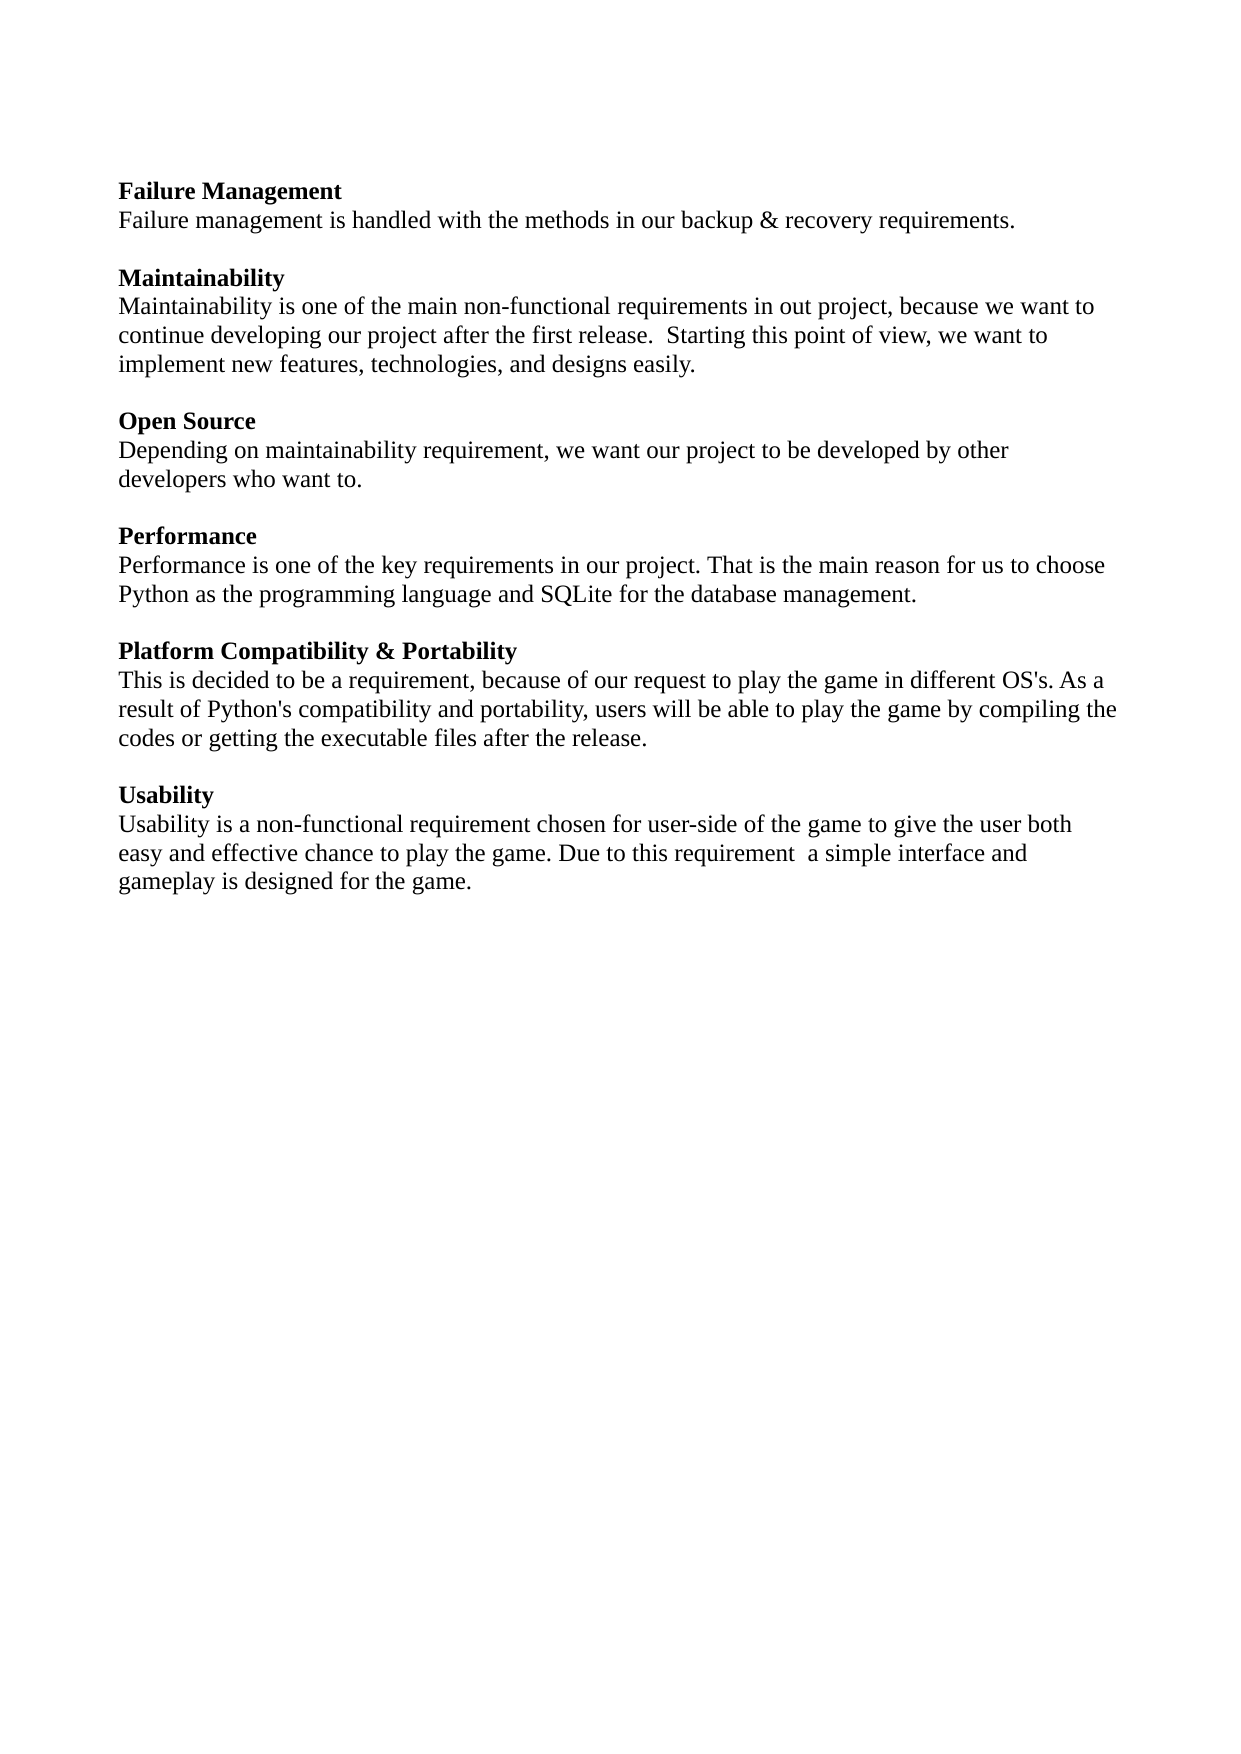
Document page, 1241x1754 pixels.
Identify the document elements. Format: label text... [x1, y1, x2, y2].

text This is decided to be a requirement, because of our request to play the game in different OS's. As a result of Python's compatibility and portability, users will be able to play the game by compiling the codes or getting the executable files after the release. [118, 665, 1122, 751]
text Depending on maintainability requirement, we want our project to be developed by other developers who want to. [118, 435, 1122, 493]
text Maintainability is one of the main non-functional requirements in out project, because we want to continue developing our project after the first release. Starting this point of view, we want to implement new features, technologies, and designs easily. [118, 291, 1122, 378]
text Platform Compatibility & Portability [118, 636, 1122, 665]
text Failure Management [118, 176, 1122, 205]
text Performance is one of the key requirements in our project. That is the main reason for us to choose Python as the programming language and SQLite for the database management. [118, 550, 1122, 608]
text Performance [118, 521, 1122, 550]
text Maintainability [118, 263, 1122, 291]
text Usability [118, 780, 1122, 809]
text Usability is a non-functional requirement chosen for user-side of the game to give the user both easy and effective chance to play the game. Due to this requirement a simple interface and gameplay is designed for the game. [118, 809, 1122, 895]
text Open Source [118, 406, 1122, 435]
text Failure management is handled with the methods in our backup & recovery requirements. [118, 205, 1122, 234]
